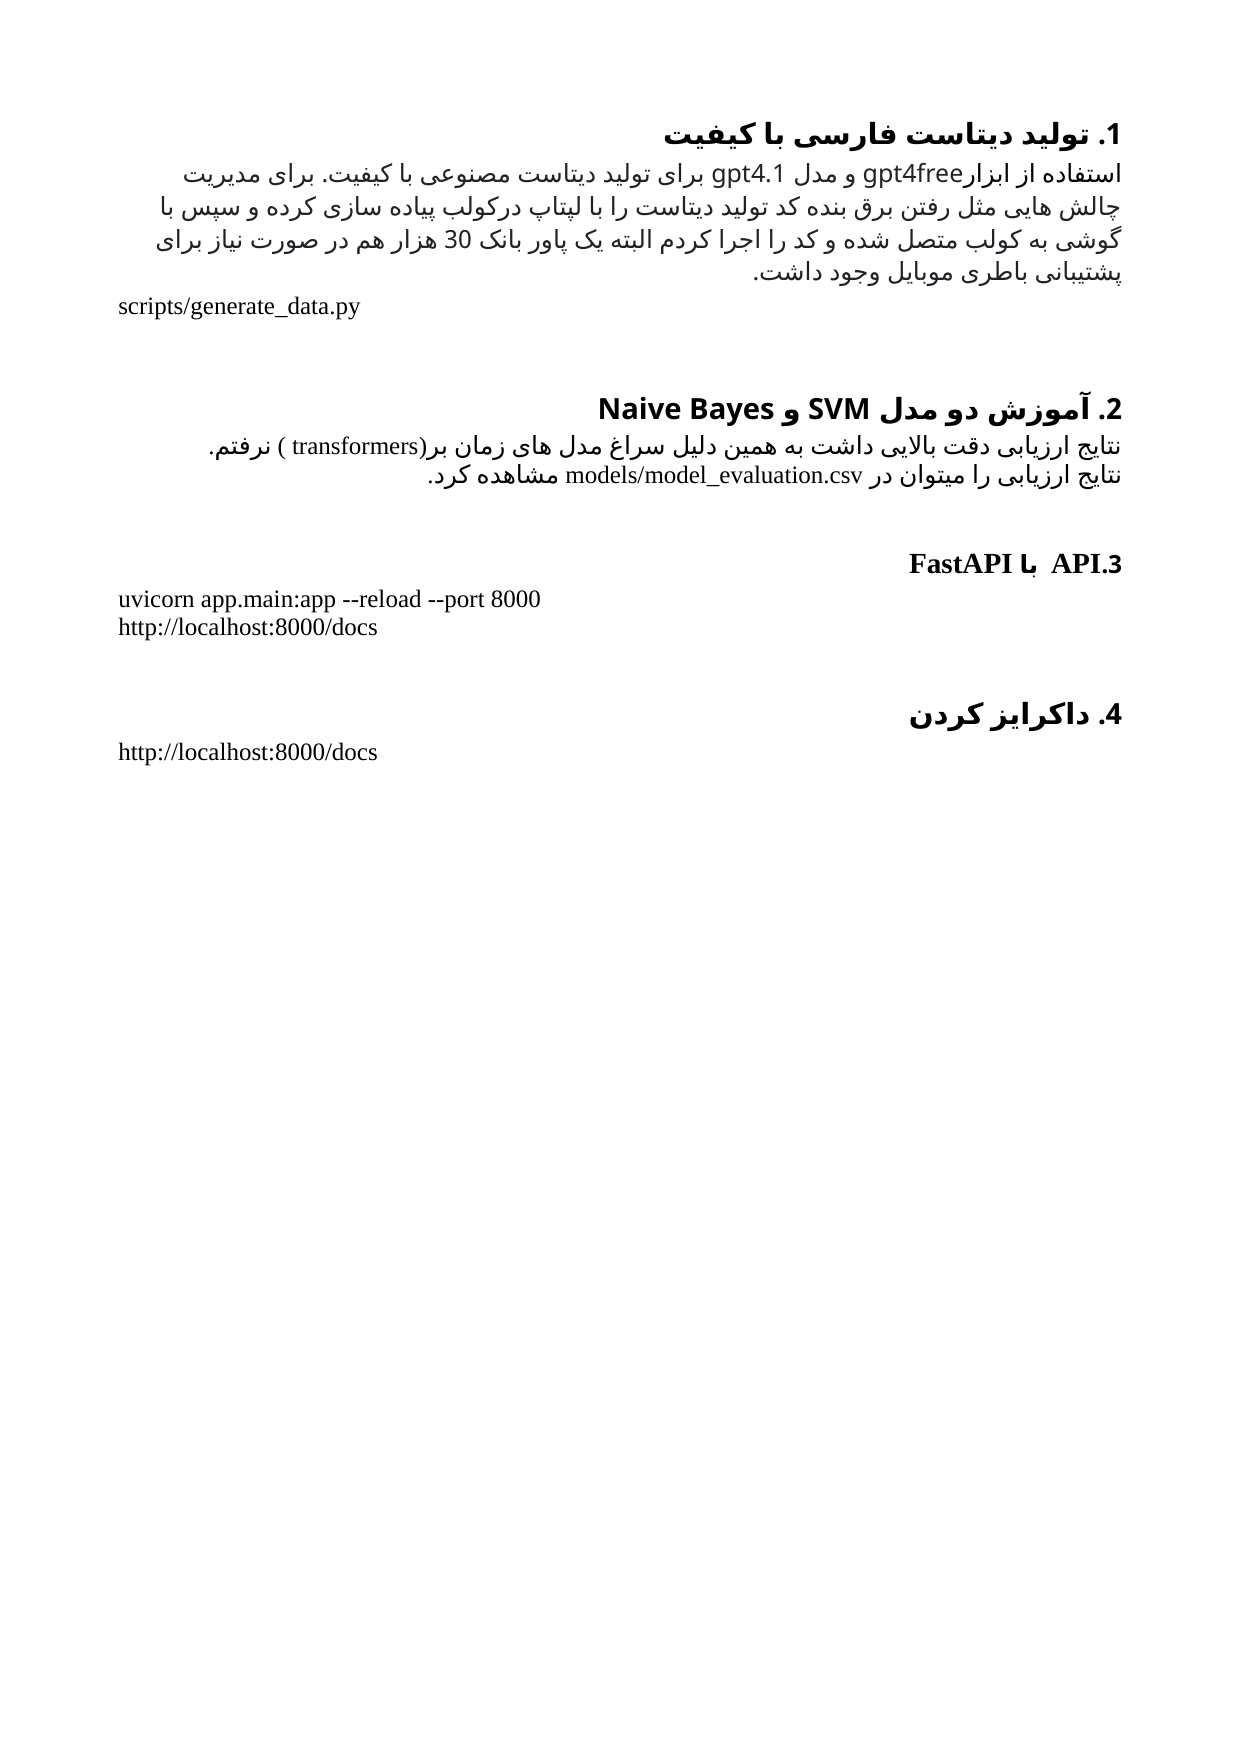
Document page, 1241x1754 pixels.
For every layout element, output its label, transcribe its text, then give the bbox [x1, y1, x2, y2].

text http://localhost:8000/docs [118, 612, 1122, 641]
text 2. آموزش دو مدل SVM و Naive Bayes [118, 388, 1122, 431]
text uvicorn app.main:app --reload --port 8000 [118, 584, 1122, 612]
text 1. تولید دیتاست فارسی با کیفیت [118, 118, 1122, 156]
text http://localhost:8000/docs [118, 737, 1122, 765]
text استفاده از ابزارgpt4free و مدل gpt4.1 برای تولید دیتاست مصنوعی با کیفیت. برای مدیریت چالش هایی مثل رفتن برق بنده کد تولید دیتاست را با لپتاپ درکولب پیاده سازی کرده و سپس با گوشی به کولب متصل شده و کد را اجرا کردم البته یک پاور بانک 30 هزار هم در صورت نیاز برای پشتیبانی باطری موبایل وجود داشت. [118, 156, 1122, 291]
text scripts/generate_data.py [118, 291, 1122, 320]
text 4. داکرایز کردن [118, 699, 1122, 737]
text نتایج ارزیابی دقت بالایی داشت به همین دلیل سراغ مدل های زمان بر(transformers ) نرفتم. [118, 431, 1122, 460]
text 3.API با FastAPI [118, 546, 1122, 584]
text نتایج ارزیابی را میتوان در models/model_evaluation.csv مشاهده کرد. [118, 460, 1122, 489]
